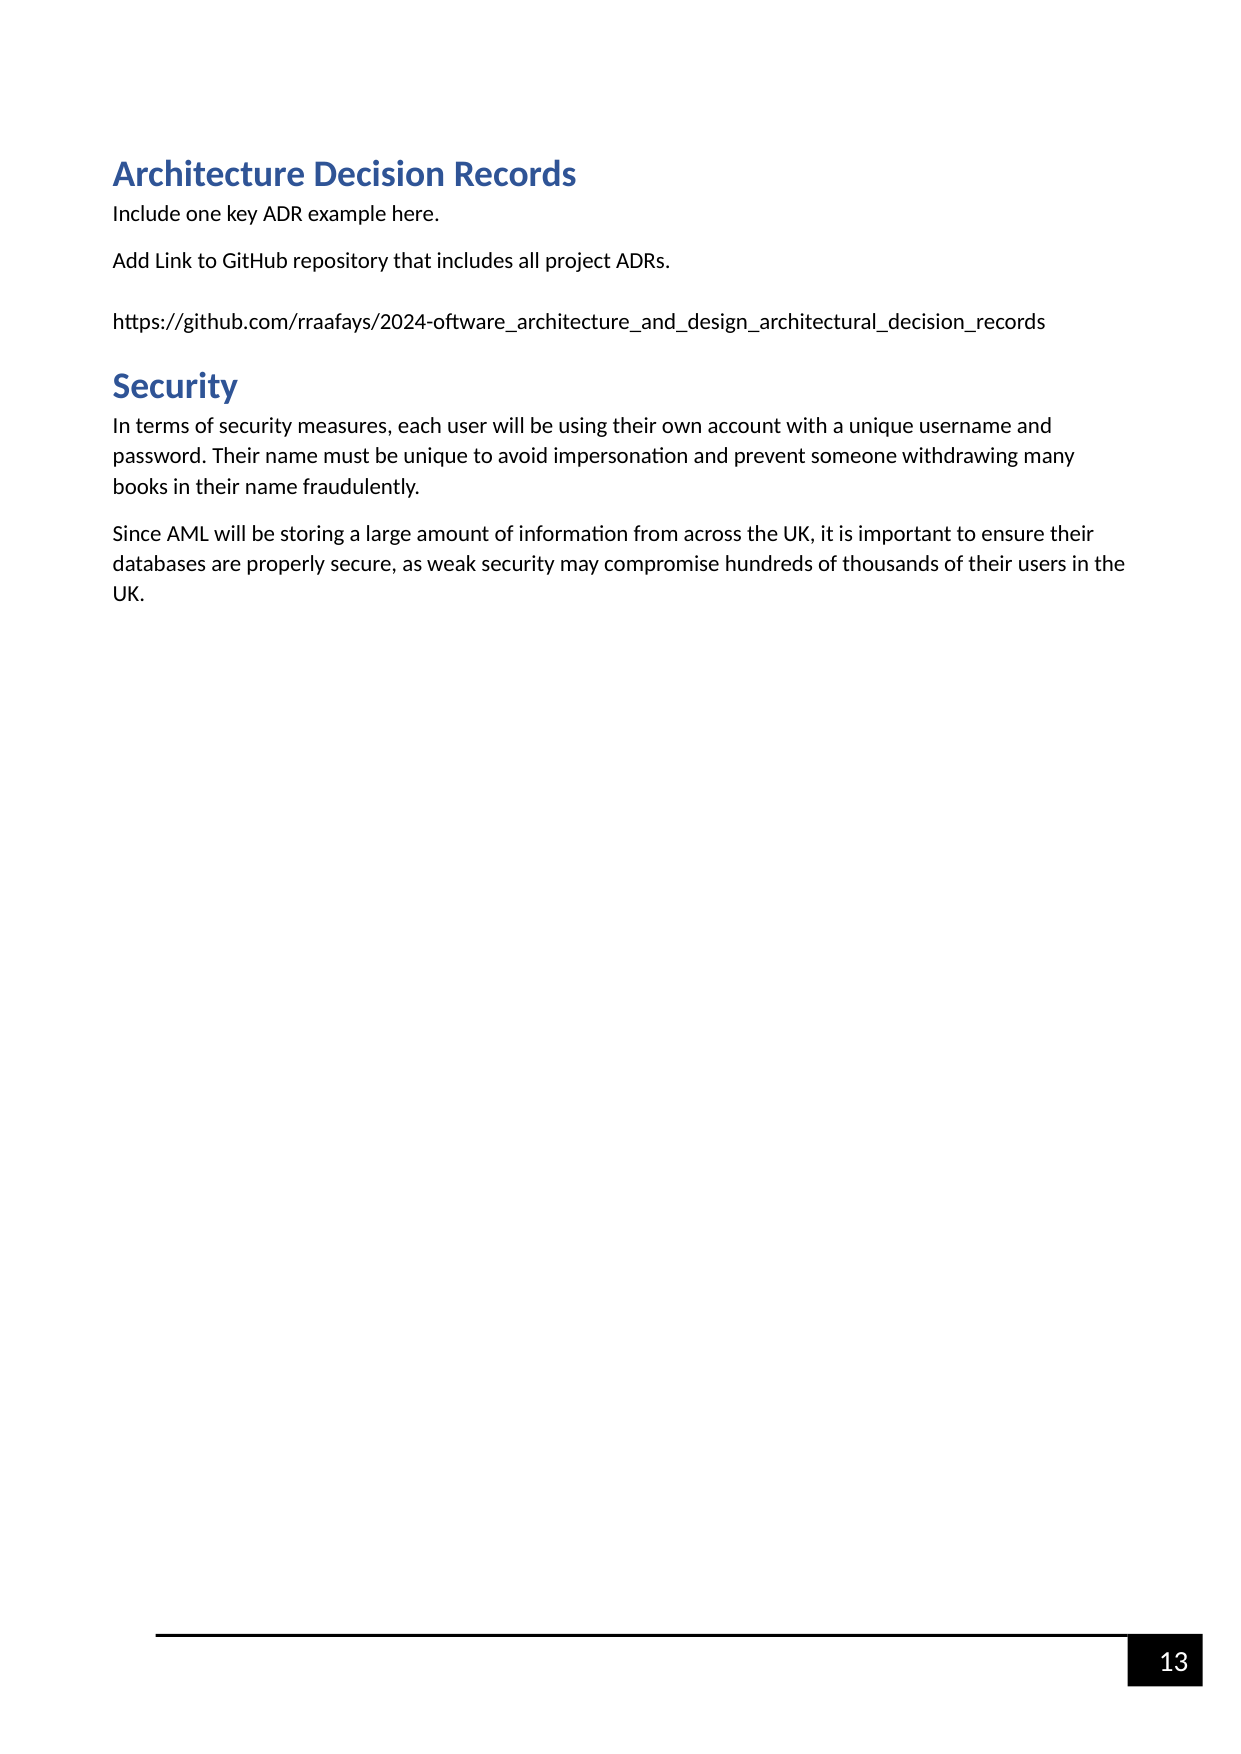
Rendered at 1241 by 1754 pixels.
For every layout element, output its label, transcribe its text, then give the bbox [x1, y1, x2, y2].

text Include one key ADR example here. [112, 199, 1128, 227]
text Add Link to GitHub repository that includes all project ADRs. https://github.com/rraafays/2024-oftware_architecture_and_design_architectural_decision_records [112, 246, 1128, 335]
subtitle Security [112, 362, 1128, 408]
text In terms of security measures, each user will be using their own account with a unique username and password. Their name must be unique to avoid impersonation and prevent someone withdrawing many books in their name fraudulently. [112, 411, 1128, 500]
subtitle Architecture Decision Records [112, 150, 1128, 196]
text Since AML will be storing a large amount of information from across the UK, it is important to ensure their databases are properly secure, as weak security may compromise hundreds of thousands of their users in the UK. [112, 519, 1128, 607]
